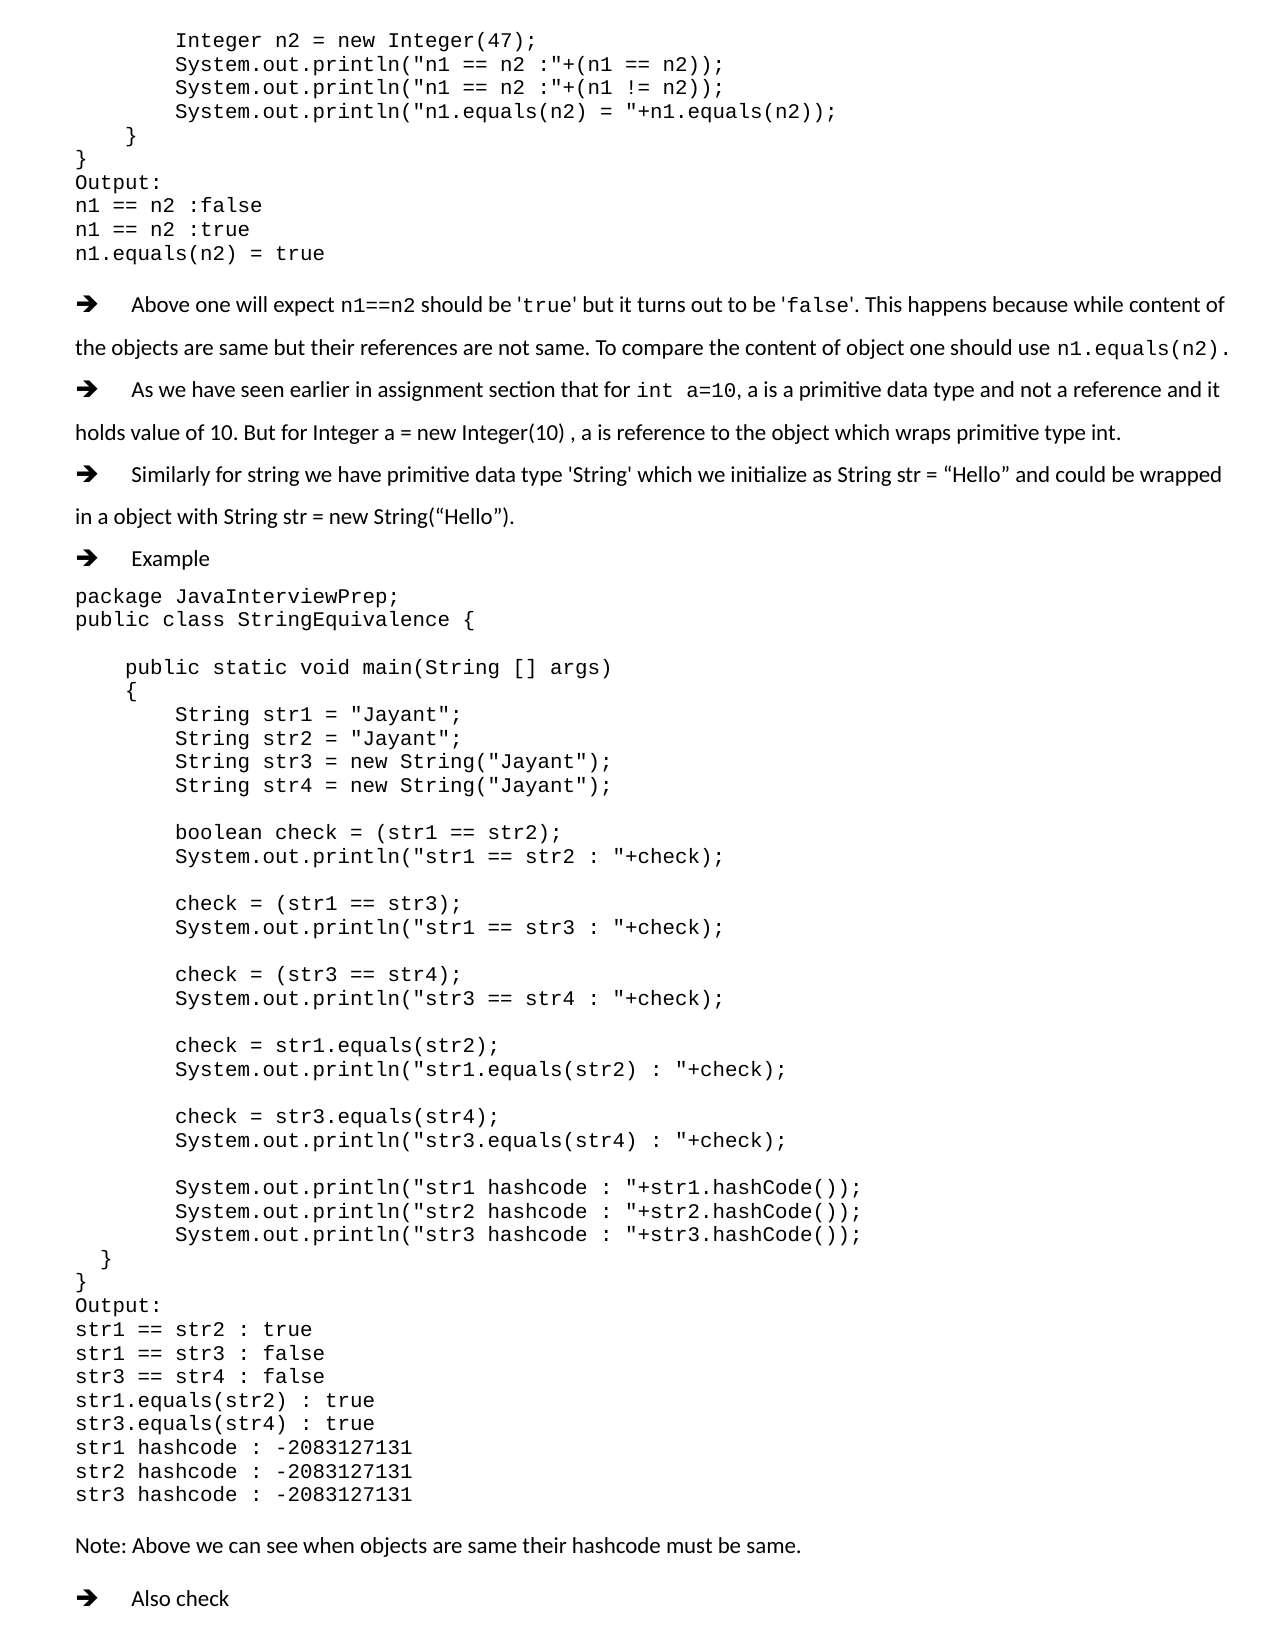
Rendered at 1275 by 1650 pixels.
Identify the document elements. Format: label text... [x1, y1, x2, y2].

text System.out.println("str2 hashcode : "+str2.hashCode()); [75, 1201, 1245, 1224]
text str1 == str2 : true [75, 1319, 1245, 1342]
text Output: [75, 172, 1245, 196]
text Note: Above we can see when objects are same their hashcode must be same. [75, 1532, 1245, 1560]
text str3.equals(str4) : true [75, 1413, 1245, 1437]
text System.out.println("str3 hashcode : "+str3.hashCode()); [75, 1224, 1245, 1248]
text str2 hashcode : -2083127131 [75, 1461, 1245, 1484]
text n1 == n2 :true [75, 219, 1245, 243]
text String str2 = "Jayant"; [75, 728, 1245, 751]
list Example [75, 544, 1245, 572]
text System.out.println("str3.equals(str4) : "+check); [75, 1130, 1245, 1153]
text check = str3.equals(str4); [75, 1106, 1245, 1130]
text } [75, 148, 1245, 172]
text } [75, 1248, 1245, 1272]
text check = (str3 == str4); [75, 964, 1245, 988]
text check = (str1 == str3); [75, 893, 1245, 917]
text System.out.println("str1 == str2 : "+check); [75, 846, 1245, 869]
text System.out.println("str1 hashcode : "+str1.hashCode()); [75, 1177, 1245, 1201]
text System.out.println("n1 == n2 :"+(n1 != n2)); [75, 77, 1245, 101]
text } [75, 124, 1245, 148]
text System.out.println("n1 == n2 :"+(n1 == n2)); [75, 54, 1245, 77]
text check = str1.equals(str2); [75, 1035, 1245, 1059]
text n1 == n2 :false [75, 196, 1245, 219]
list Also check [75, 1584, 1245, 1612]
text Integer n2 = new Integer(47); [75, 30, 1245, 54]
text System.out.println("n1.equals(n2) = "+n1.equals(n2)); [75, 101, 1245, 124]
text Output: [75, 1295, 1245, 1319]
list Similarly for string we have primitive data type 'String' which we initialize as String str = “Hello” and could be wrapped in a object with String str = new String(“Hello”). [75, 460, 1245, 530]
text } [75, 1272, 1245, 1295]
text package JavaInterviewPrep; [75, 586, 1245, 609]
text public static void main(String [] args) [75, 657, 1245, 680]
text System.out.println("str3 == str4 : "+check); [75, 988, 1245, 1011]
list Above one will expect n1==n2 should be 'true' but it turns out to be 'false'. This happens because while content of the objects are same but their references are not same. To compare the content of object one should use n1.equals(n2). [75, 290, 1245, 361]
text System.out.println("str1.equals(str2) : "+check); [75, 1059, 1245, 1082]
text System.out.println("str1 == str3 : "+check); [75, 917, 1245, 941]
text str1 == str3 : false [75, 1342, 1245, 1366]
text String str3 = new String("Jayant"); [75, 751, 1245, 775]
text str1.equals(str2) : true [75, 1390, 1245, 1413]
text str1 hashcode : -2083127131 [75, 1437, 1245, 1461]
text str3 hashcode : -2083127131 [75, 1484, 1245, 1508]
text str3 == str4 : false [75, 1366, 1245, 1390]
text public class StringEquivalence { [75, 609, 1245, 633]
text String str4 = new String("Jayant"); [75, 775, 1245, 799]
text String str1 = "Jayant"; [75, 704, 1245, 728]
text n1.equals(n2) = true [75, 243, 1245, 266]
list As we have seen earlier in assignment section that for int a=10, a is a primitive data type and not a reference and it holds value of 10. But for Integer a = new Integer(10) , a is reference to the object which wraps primitive type int. [75, 375, 1245, 446]
text boolean check = (str1 == str2); [75, 822, 1245, 846]
text { [75, 680, 1245, 704]
